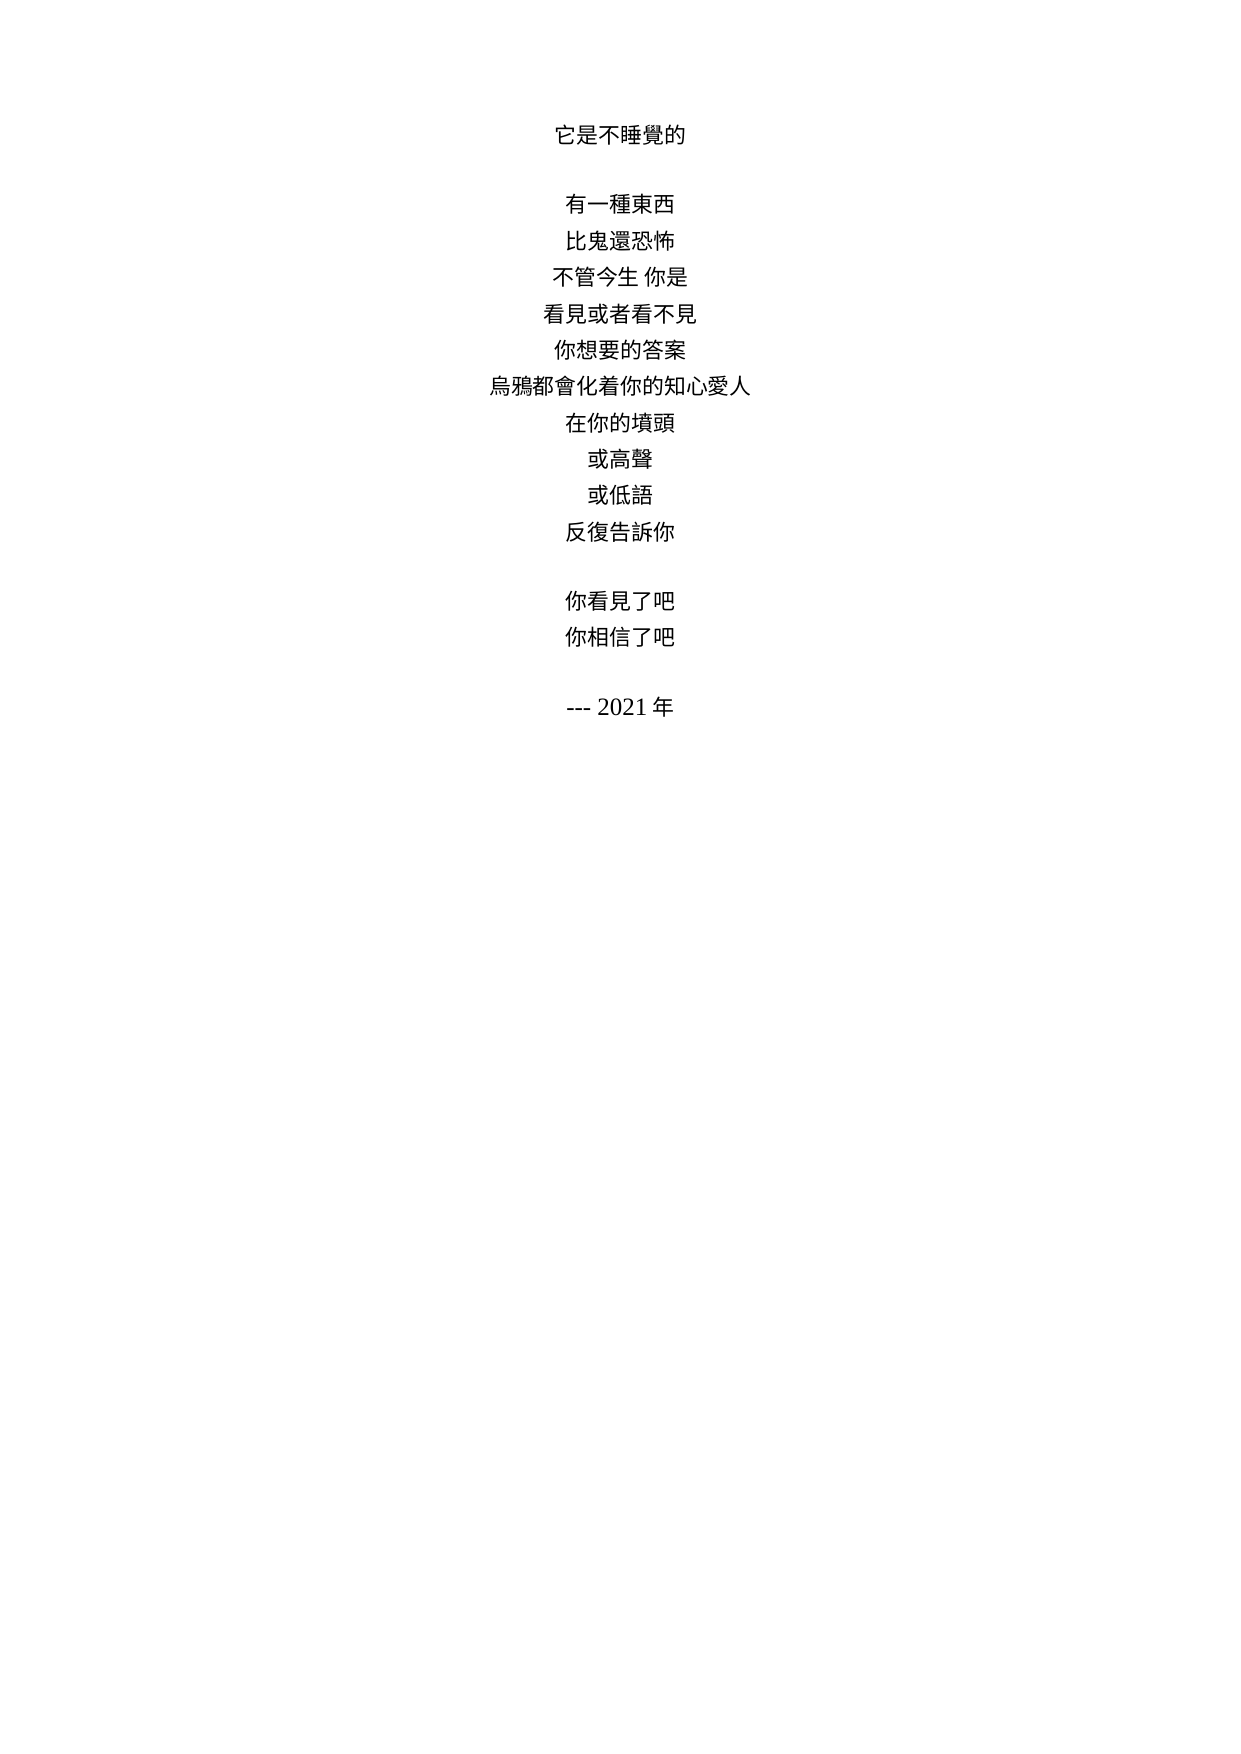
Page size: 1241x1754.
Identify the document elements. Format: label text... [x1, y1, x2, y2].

text 烏鴉都會化着你的知心愛人 [118, 369, 1122, 401]
text 有一種東西 [118, 187, 1122, 219]
text 反復告訴你 [118, 515, 1122, 546]
text 你想要的答案 [118, 333, 1122, 364]
text 你相信了吧 [118, 620, 1122, 652]
text 在你的墳頭 [118, 406, 1122, 437]
text 不管今生 你是 [118, 260, 1122, 292]
text 或低語 [118, 478, 1122, 510]
text 它是不睡覺的 [118, 118, 1122, 150]
text --- 2021年 [118, 690, 1122, 721]
text 或高聲 [118, 442, 1122, 474]
text 比鬼還恐怖 [118, 224, 1122, 256]
text 看見或者看不見 [118, 297, 1122, 328]
text 你看見了吧 [118, 584, 1122, 616]
